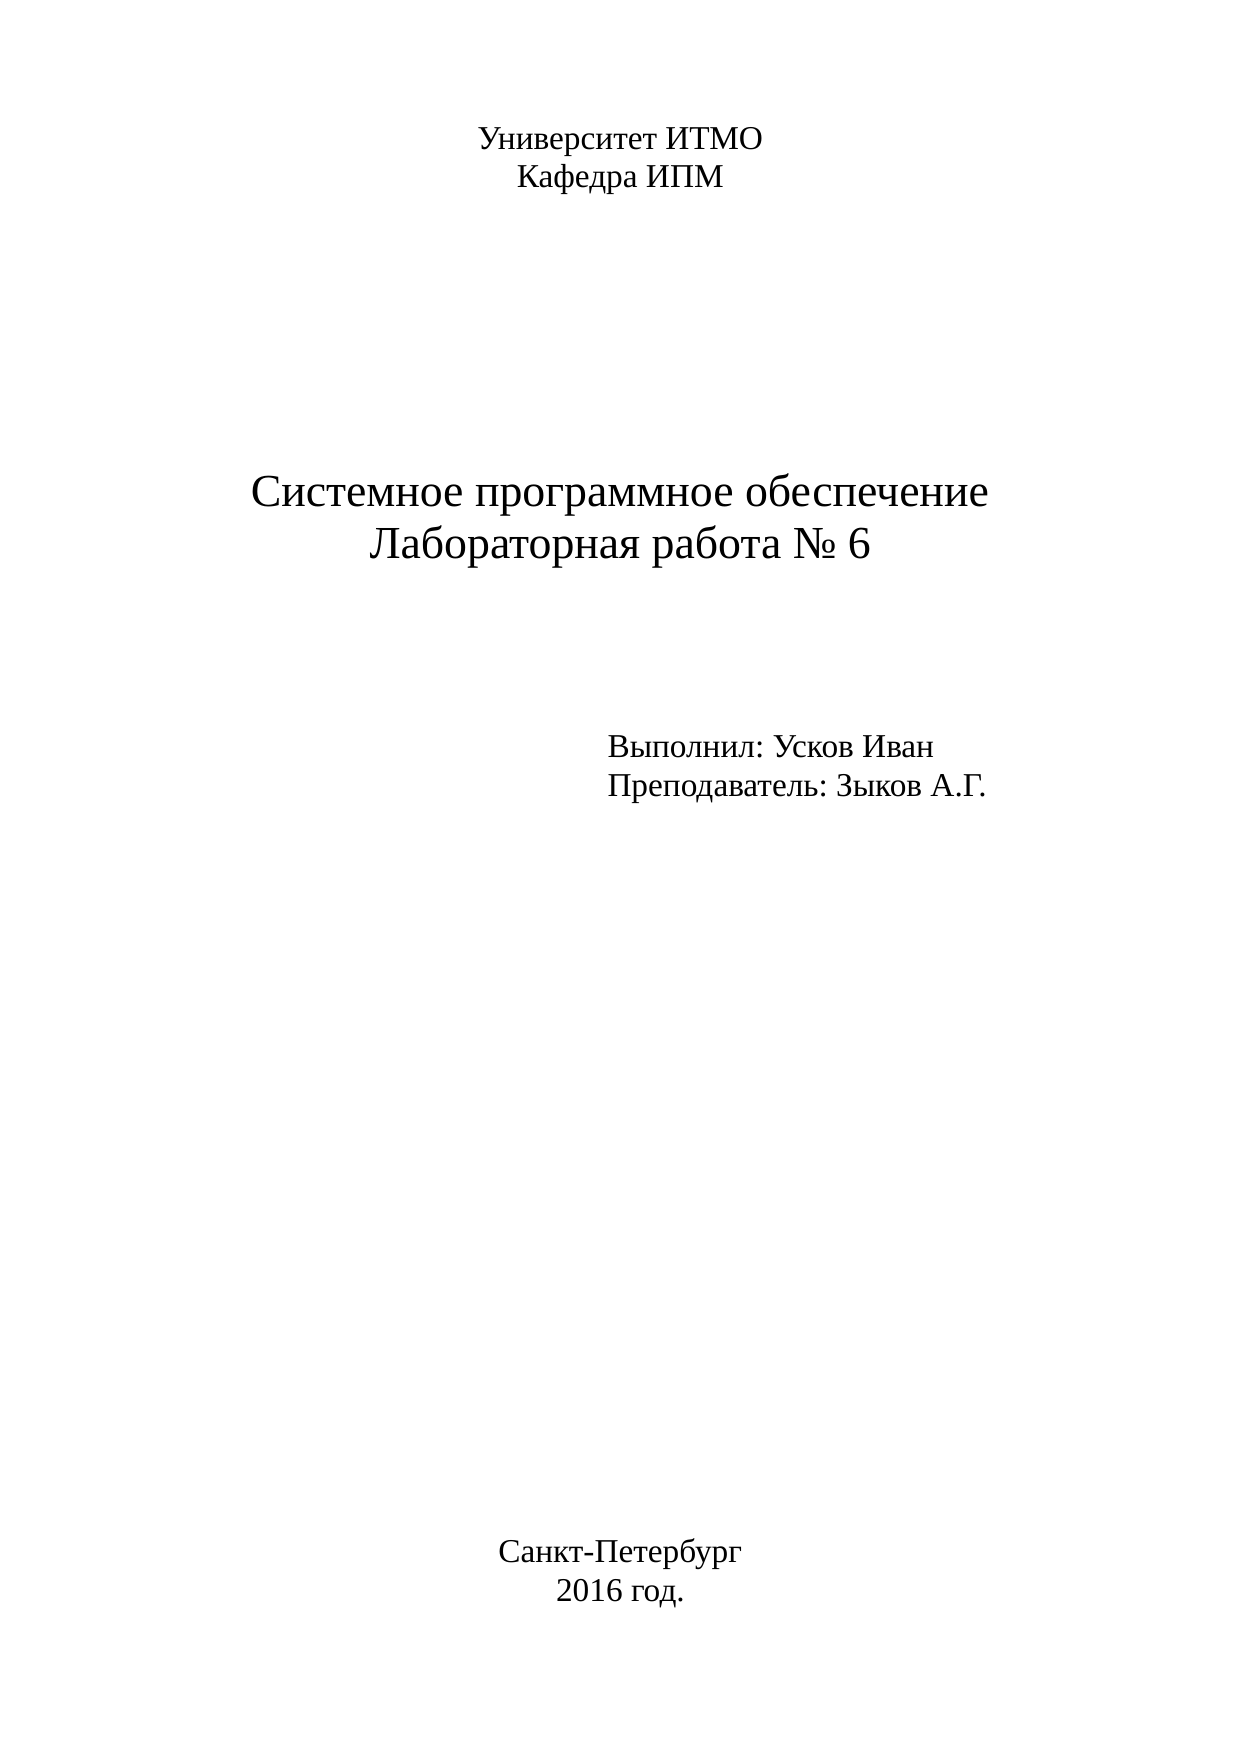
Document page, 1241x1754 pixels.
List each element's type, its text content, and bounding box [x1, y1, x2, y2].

text 2016 год. [118, 1570, 1122, 1608]
text Системное программное обеспечение [118, 463, 1122, 516]
text Лабораторная работа № 6 [118, 516, 1122, 568]
text Кафедра ИПМ [118, 156, 1122, 195]
text Выполнил: Усков Иван [607, 727, 1122, 765]
text Санкт-Петербург [118, 1532, 1122, 1570]
text Университет ИТМО [118, 118, 1122, 156]
text Преподаватель: Зыков А.Г. [607, 765, 1122, 803]
